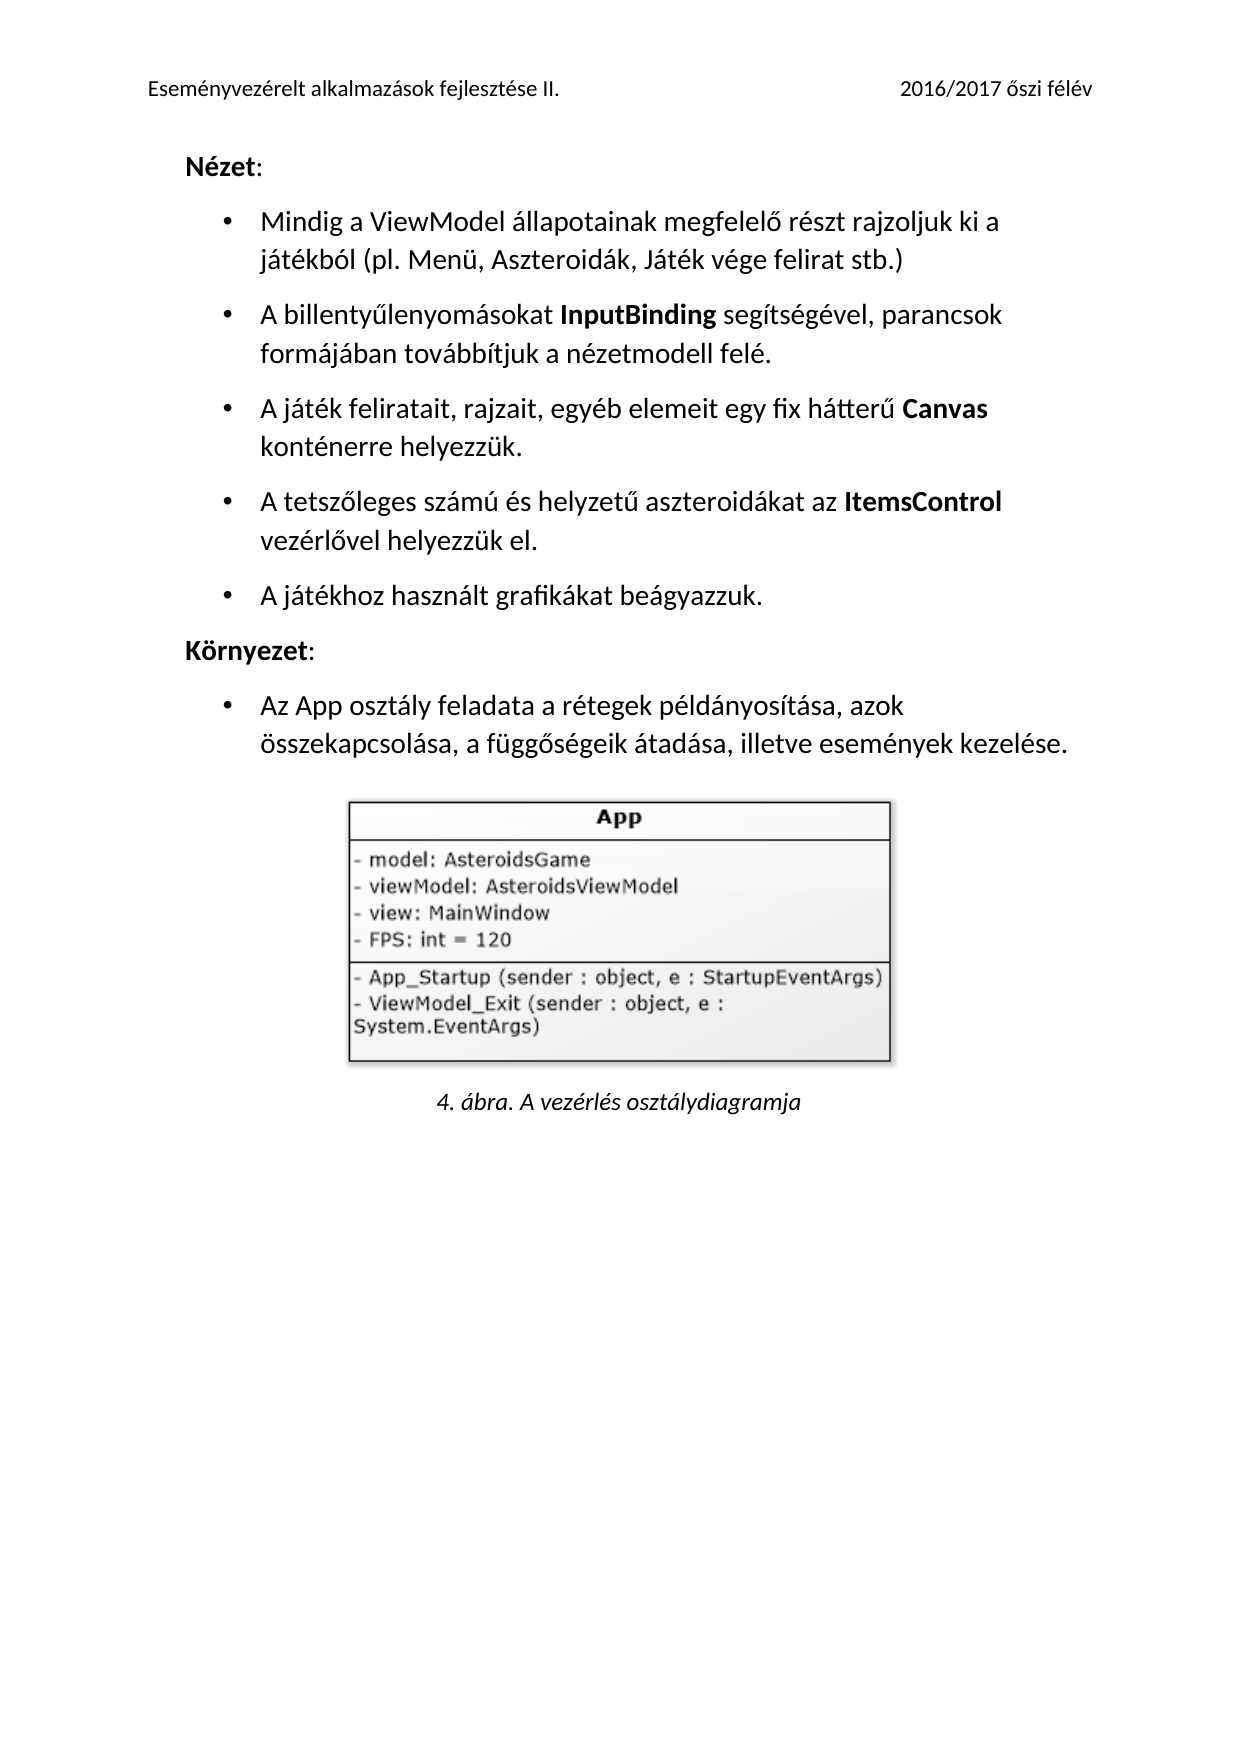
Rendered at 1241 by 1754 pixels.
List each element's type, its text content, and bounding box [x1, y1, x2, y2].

list A tetszőleges számú és helyzetű aszteroidákat az ItemsControl vezérlővel helyezzük el. [223, 483, 1093, 557]
list A játékhoz használt grafikákat beágyazzuk. [223, 577, 1093, 612]
text Környezet: [185, 632, 1093, 668]
picture [327, 780, 913, 1084]
list A billentyűlenyomásokat InputBinding segítségével, parancsok formájában továbbítjuk a nézetmodell felé. [223, 296, 1093, 370]
list Mindig a ViewModel állapotainak megfelelő részt rajzoljuk ki a játékból (pl. Menü, Aszteroidák, Játék vége felirat stb.) [223, 203, 1093, 277]
text 4. ábra. A vezérlés osztálydiagramja [328, 1084, 912, 1117]
list Az App osztály feladata a rétegek példányosítása, azok összekapcsolása, a függőségeik átadása, illetve események kezelése. [223, 687, 1093, 761]
text Nézet: [185, 148, 1093, 183]
list A játék feliratait, rajzait, egyéb elemeit egy fix hátterű Canvas konténerre helyezzük. [223, 390, 1093, 464]
